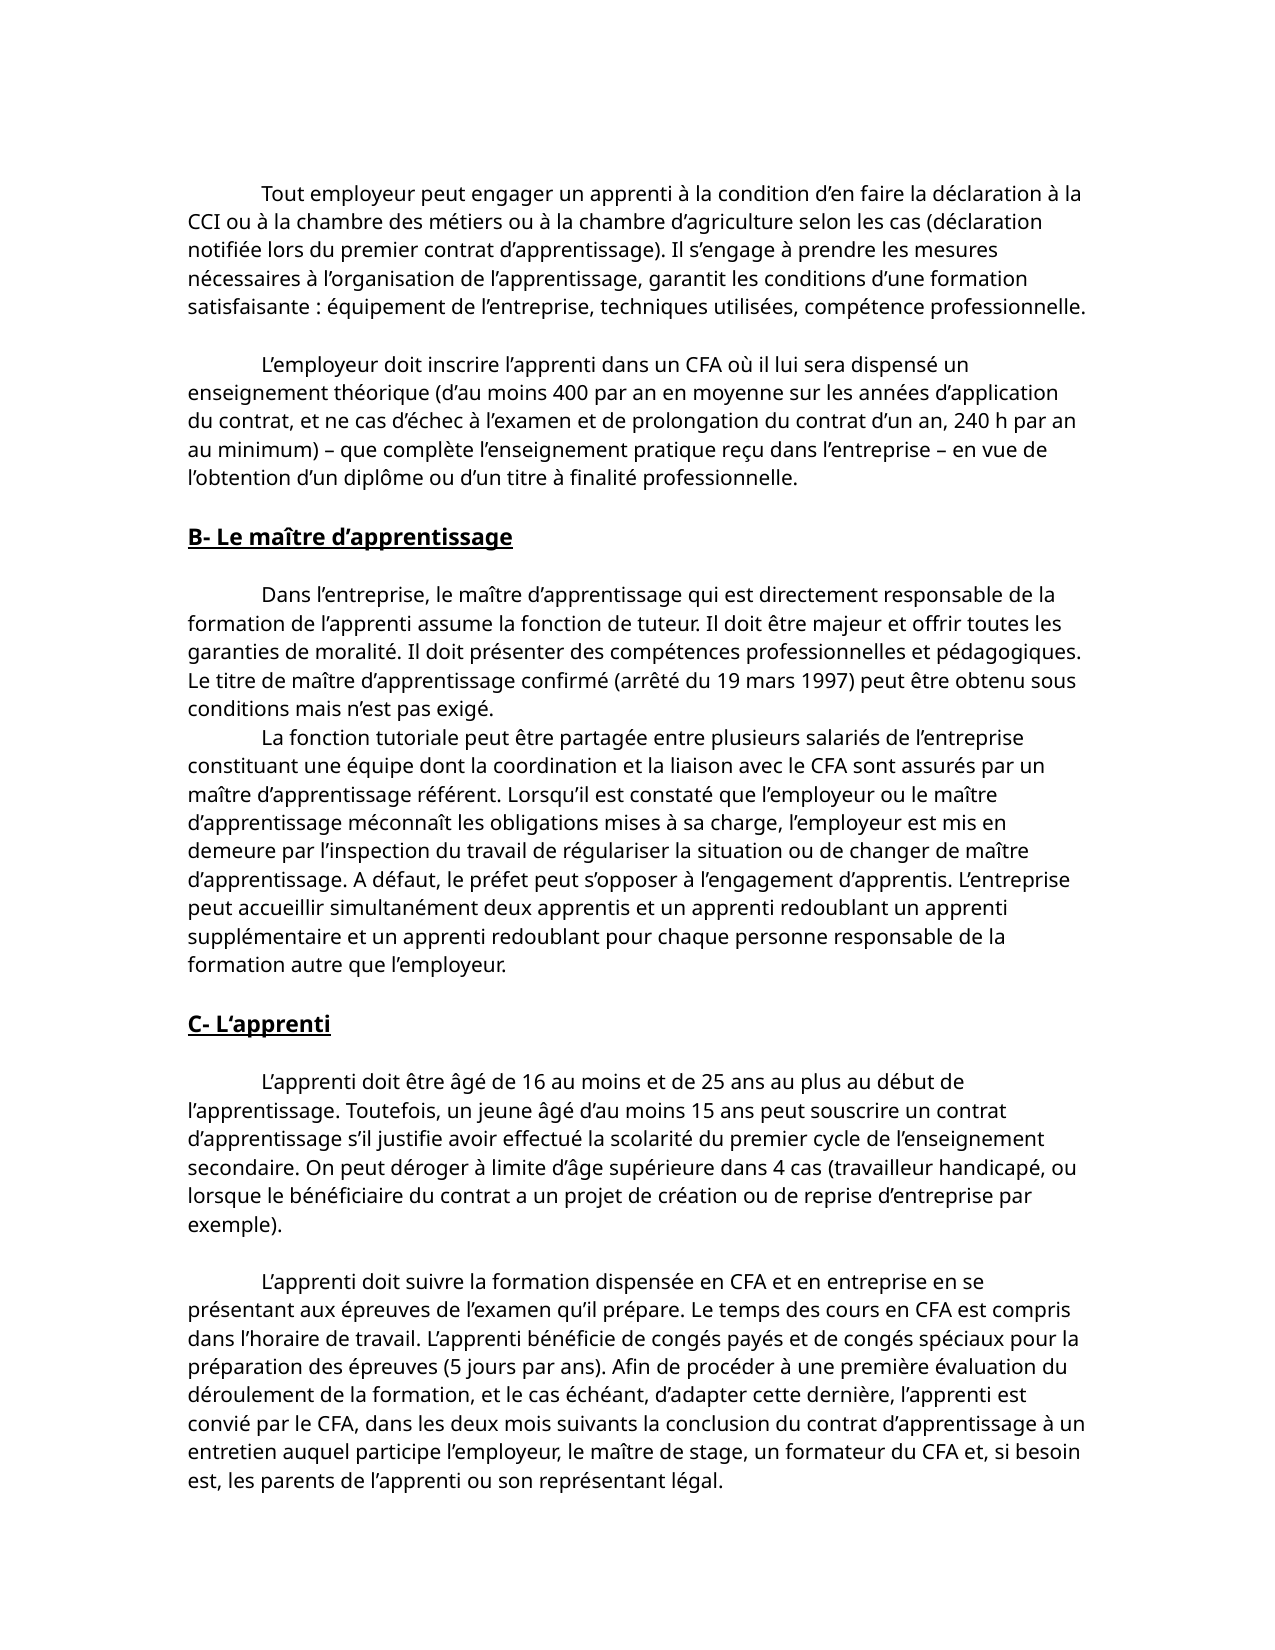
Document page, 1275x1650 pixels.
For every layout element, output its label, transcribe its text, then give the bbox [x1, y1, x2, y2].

text B- Le maître d’apprentissage [187, 521, 1087, 552]
text Dans l’entreprise, le maître d’apprentissage qui est directement responsable de la formation de l’apprenti assume la fonction de tuteur. Il doit être majeur et offrir toutes les garanties de moralité. Il doit présenter des compétences professionnelles et pédagogiques. Le titre de maître d’apprentissage confirmé (arrêté du 19 mars 1997) peut être obtenu sous conditions mais n’est pas exigé. [187, 581, 1087, 723]
text L’apprenti doit suivre la formation dispensée en CFA et en entreprise en se présentant aux épreuves de l’examen qu’il prépare. Le temps des cours en CFA est compris dans l’horaire de travail. L’apprenti bénéficie de congés payés et de congés spéciaux pour la préparation des épreuves (5 jours par ans). Afin de procéder à une première évaluation du déroulement de la formation, et le cas échéant, d’adapter cette dernière, l’apprenti est convié par le CFA, dans les deux mois suivants la conclusion du contrat d’apprentissage à un entretien auquel participe l’employeur, le maître de stage, un formateur du CFA et, si besoin est, les parents de l’apprenti ou son représentant légal. [187, 1267, 1087, 1494]
text L’apprenti doit être âgé de 16 au moins et de 25 ans au plus au début de l’apprentissage. Toutefois, un jeune âgé d’au moins 15 ans peut souscrire un contrat d’apprentissage s’il justifie avoir effectué la scolarité du premier cycle de l’enseignement secondaire. On peut déroger à limite d’âge supérieure dans 4 cas (travailleur handicapé, ou lorsque le bénéficiaire du contrat a un projet de création ou de reprise d’entreprise par exemple). [187, 1067, 1087, 1238]
text L’employeur doit inscrire l’apprenti dans un CFA où il lui sera dispensé un enseignement théorique (d’au moins 400 par an en moyenne sur les années d’application du contrat, et ne cas d’échec à l’examen et de prolongation du contrat d’un an, 240 h par an au minimum) – que complète l’enseignement pratique reçu dans l’entreprise – en vue de l’obtention d’un diplôme ou d’un titre à finalité professionnelle. [187, 350, 1087, 492]
text Tout employeur peut engager un apprenti à la condition d’en faire la déclaration à la CCI ou à la chambre des métiers ou à la chambre d’agriculture selon les cas (déclaration notifiée lors du premier contrat d’apprentissage). Il s’engage à prendre les mesures nécessaires à l’organisation de l’apprentissage, garantit les conditions d’une formation satisfaisante : équipement de l’entreprise, techniques utilisées, compétence professionnelle. [187, 179, 1087, 321]
text La fonction tutoriale peut être partagée entre plusieurs salariés de l’entreprise constituant une équipe dont la coordination et la liaison avec le CFA sont assurés par un maître d’apprentissage référent. Lorsqu’il est constaté que l’employeur ou le maître d’apprentissage méconnaît les obligations mises à sa charge, l’employeur est mis en demeure par l’inspection du travail de régulariser la situation ou de changer de maître d’apprentissage. A défaut, le préfet peut s’opposer à l’engagement d’apprentis. L’entreprise peut accueillir simultanément deux apprentis et un apprenti redoublant un apprenti supplémentaire et un apprenti redoublant pour chaque personne responsable de la formation autre que l’employeur. [187, 723, 1087, 979]
text C- L‘apprenti [187, 1007, 1087, 1039]
